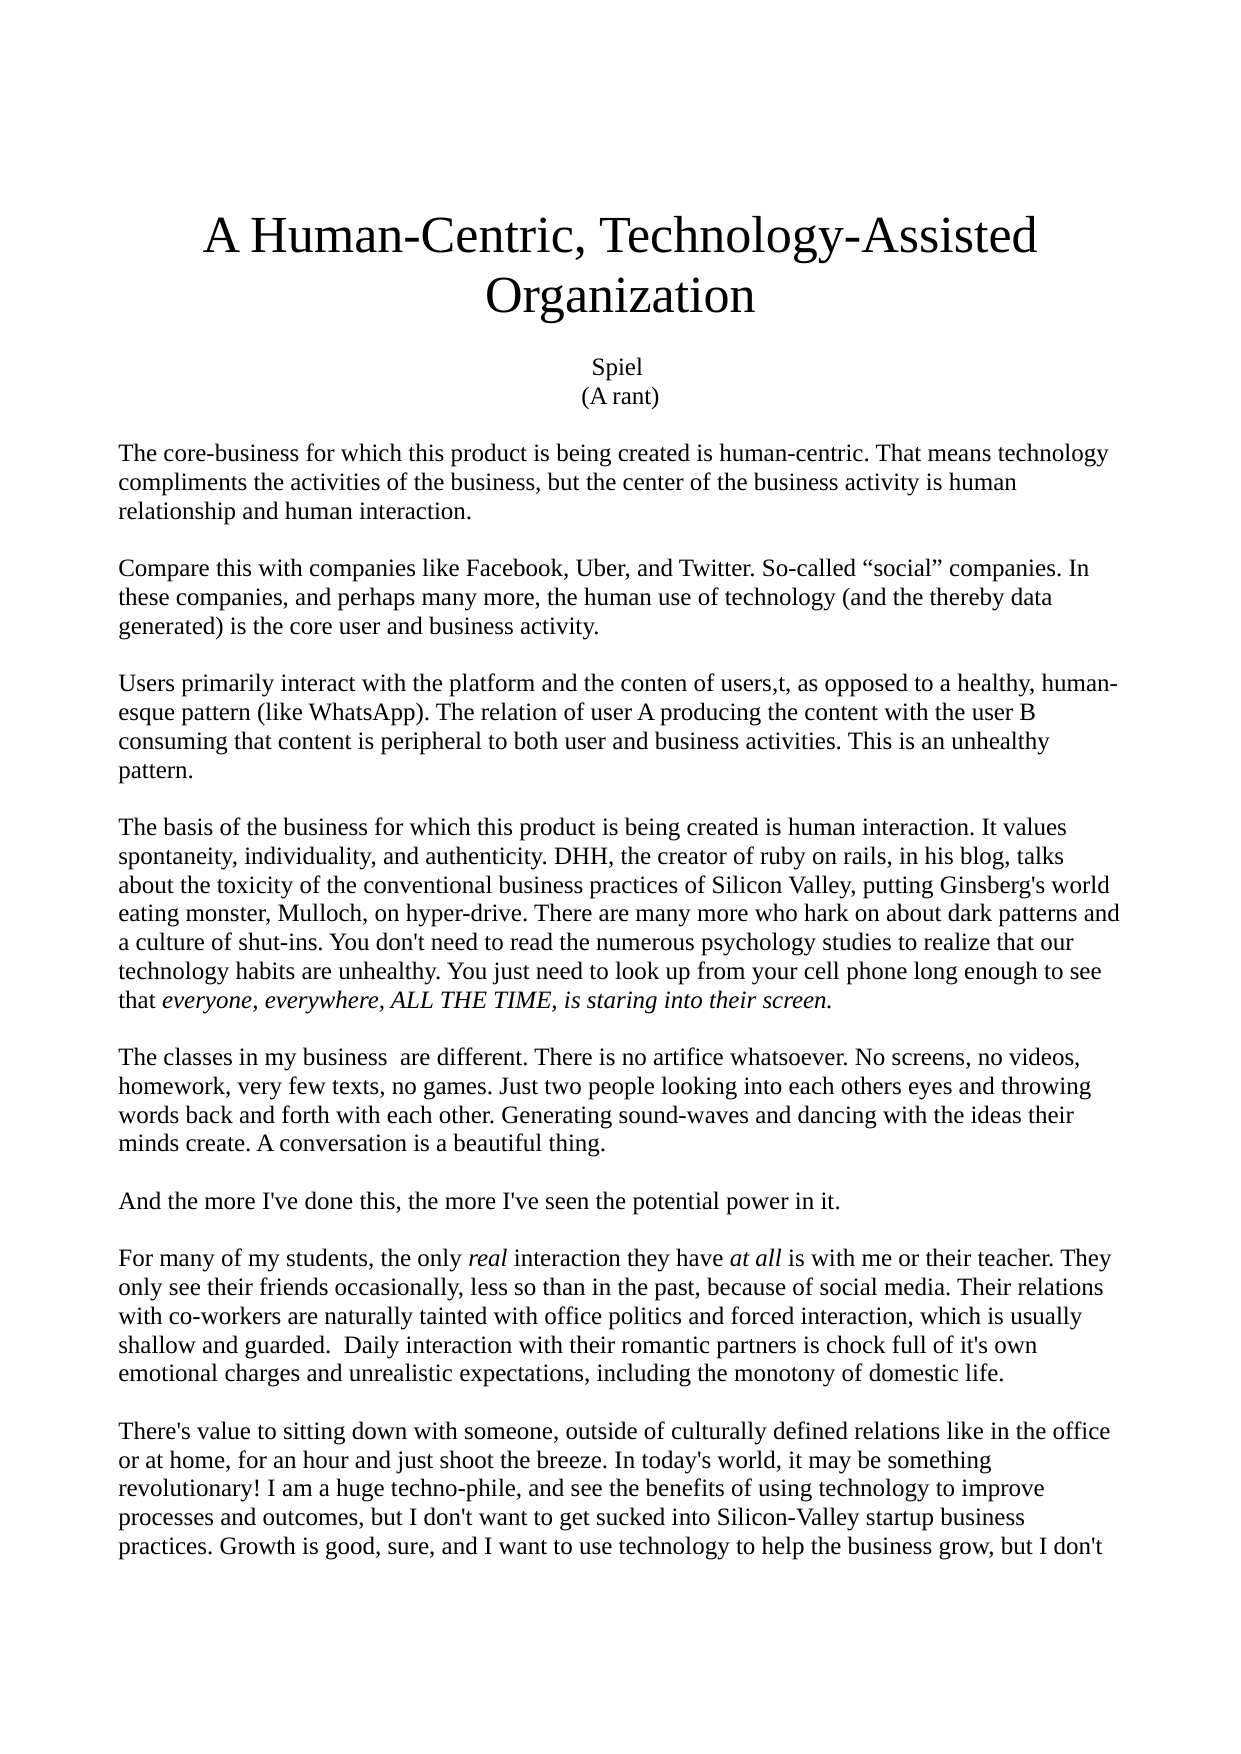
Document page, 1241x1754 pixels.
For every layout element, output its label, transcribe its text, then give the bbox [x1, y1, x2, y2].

text Spiel [118, 352, 1122, 381]
text (A rant) [118, 381, 1122, 410]
text Users primarily interact with the platform and the conten of users,t, as opposed to a healthy, human-esque pattern (like WhatsApp). The relation of user A producing the content with the user B consuming that content is peripheral to both user and business activities. This is an unhealthy pattern. [118, 668, 1122, 783]
text And the more I've done this, the more I've seen the potential power in it. [118, 1186, 1122, 1215]
text There's value to sitting down with someone, outside of culturally defined relations like in the office or at home, for an hour and just shoot the breeze. In today's world, it may be something revolutionary! I am a huge techno-phile, and see the benefits of using technology to improve processes and outcomes, but I don't want to get sucked into Silicon-Valley startup business practices. Growth is good, sure, and I want to use technology to help the business grow, but I don't [118, 1416, 1122, 1560]
text For many of my students, the only real interaction they have at all is with me or their teacher. They only see their friends occasionally, less so than in the past, because of social media. Their relations with co-workers are naturally tainted with office politics and forced interaction, which is usually shallow and guarded. Daily interaction with their romantic partners is chock full of it's own emotional charges and unrealistic expectations, including the monotony of domestic life. [118, 1243, 1122, 1387]
text The classes in my business are different. There is no artifice whatsoever. No screens, no videos, homework, very few texts, no games. Just two people looking into each others eyes and throwing words back and forth with each other. Generating sound-waves and dancing with the ideas their minds create. A conversation is a beautiful thing. [118, 1042, 1122, 1157]
text Compare this with companies like Facebook, Uber, and Twitter. So-called “social” companies. In these companies, and perhaps many more, the human use of technology (and the thereby data generated) is the core user and business activity. [118, 553, 1122, 640]
text The core-business for which this product is being created is human-centric. That means technology compliments the activities of the business, but the center of the business activity is human relationship and human interaction. [118, 438, 1122, 525]
text A Human-Centric, Technology-Assisted Organization [118, 204, 1122, 323]
text The basis of the business for which this product is being created is human interaction. It values spontaneity, individuality, and authenticity. DHH, the creator of ruby on rails, in his blog, talks about the toxicity of the conventional business practices of Silicon Valley, putting Ginsberg's world eating monster, Mulloch, on hyper-drive. There are many more who hark on about dark patterns and a culture of shut-ins. You don't need to read the numerous psychology studies to realize that our technology habits are unhealthy. You just need to look up from your cell phone long enough to see that everyone, everywhere, ALL THE TIME, is staring into their screen. [118, 812, 1122, 1013]
